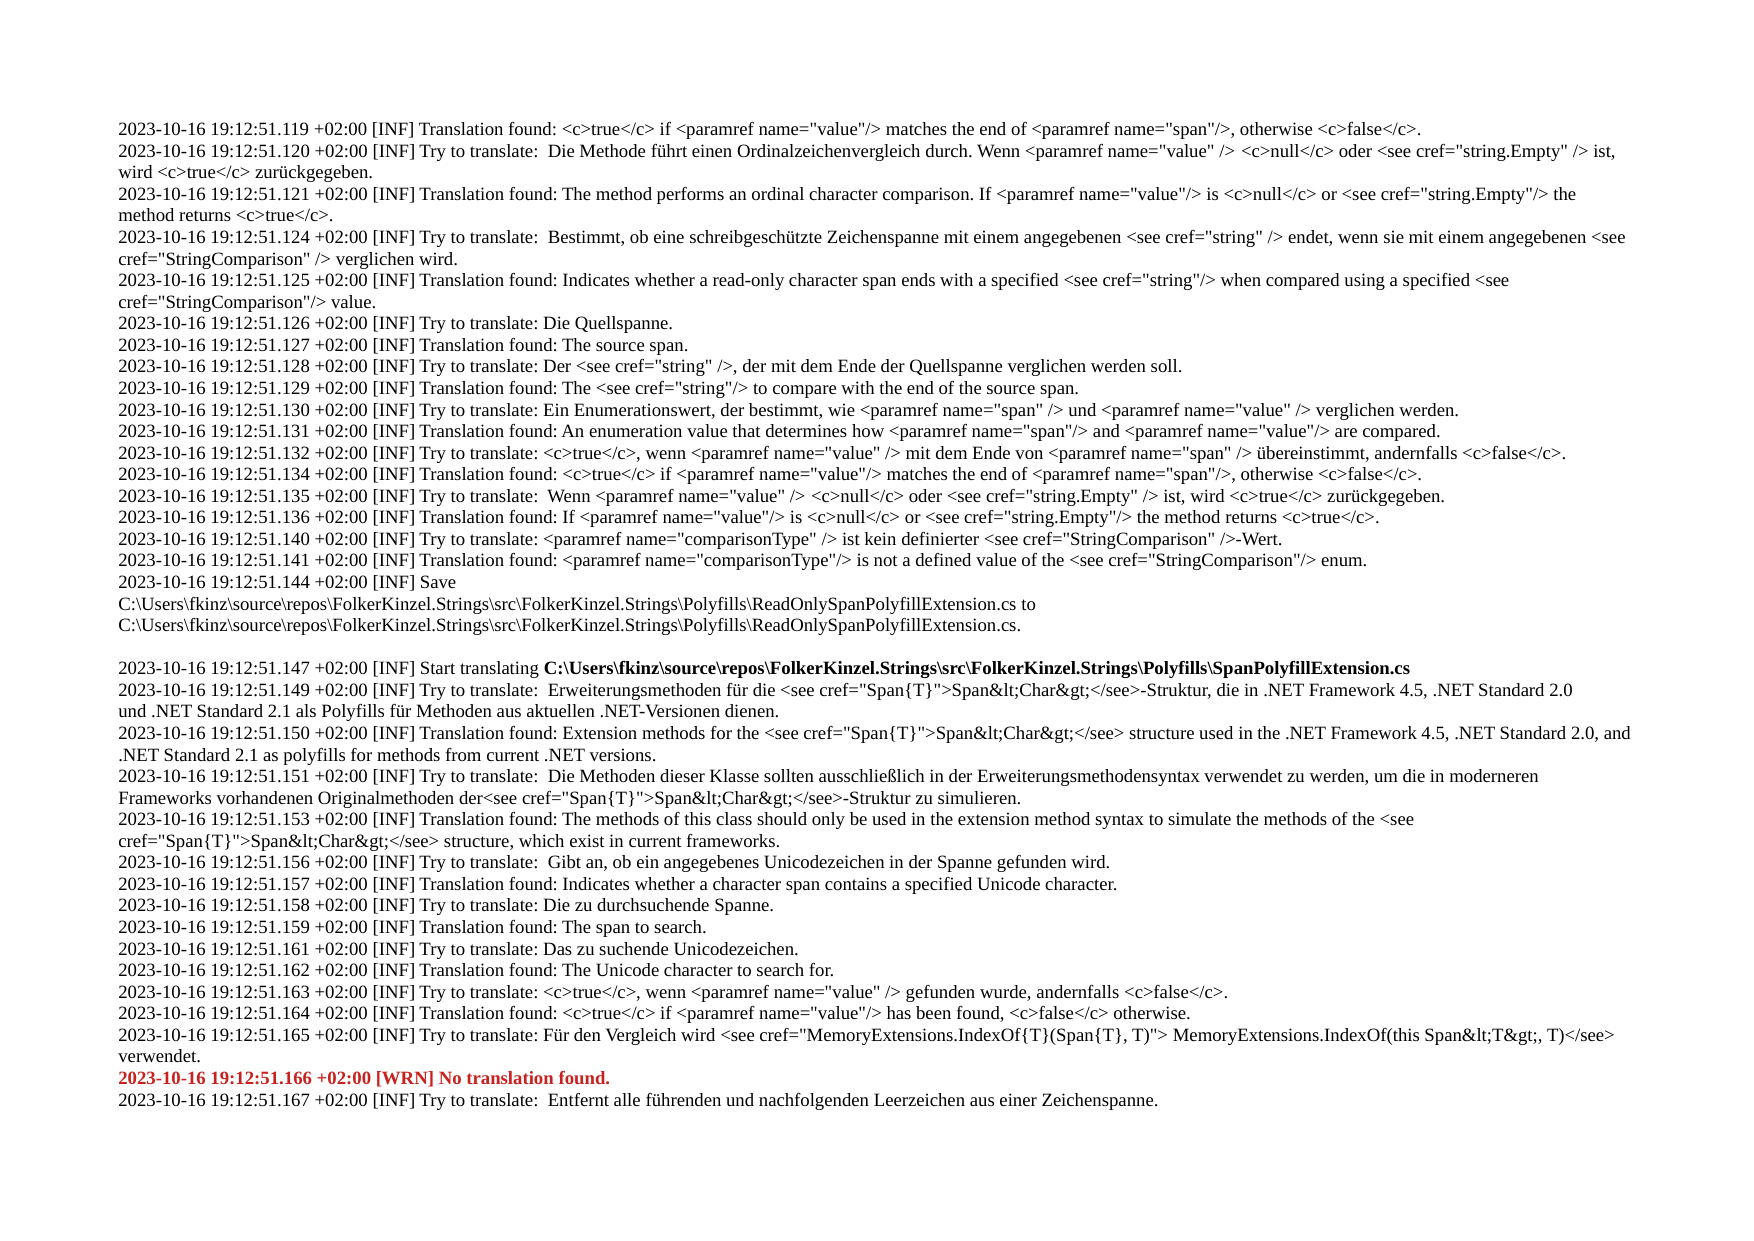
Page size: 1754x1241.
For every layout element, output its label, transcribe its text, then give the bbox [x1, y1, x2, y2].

text 2023-10-16 19:12:51.120 +02:00 [INF] Try to translate: Die Methode führt einen Ordinalzeichenvergleich durch. Wenn <paramref name="value" /> <c>null</c> oder <see cref="string.Empty" /> ist, wird <c>true</c> zurückgegeben. [118, 140, 1636, 183]
text 2023-10-16 19:12:51.134 +02:00 [INF] Translation found: <c>true</c> if <paramref name="value"/> matches the end of <paramref name="span"/>, otherwise <c>false</c>. [118, 463, 1636, 485]
text 2023-10-16 19:12:51.128 +02:00 [INF] Try to translate: Der <see cref="string" />, der mit dem Ende der Quellspanne verglichen werden soll. [118, 355, 1636, 377]
text 2023-10-16 19:12:51.144 +02:00 [INF] Save C:\Users\fkinz\source\repos\FolkerKinzel.Strings\src\FolkerKinzel.Strings\Polyfills\ReadOnlySpanPolyfillExtension.cs to C:\Users\fkinz\source\repos\FolkerKinzel.Strings\src\FolkerKinzel.Strings\Polyfills\ReadOnlySpanPolyfillExtension.cs. [118, 571, 1636, 636]
text 2023-10-16 19:12:51.159 +02:00 [INF] Translation found: The span to search. [118, 916, 1636, 937]
text 2023-10-16 19:12:51.156 +02:00 [INF] Try to translate: Gibt an, ob ein angegebenes Unicodezeichen in der Spanne gefunden wird. [118, 851, 1636, 873]
text 2023-10-16 19:12:51.140 +02:00 [INF] Try to translate: <paramref name="comparisonType" /> ist kein definierter <see cref="StringComparison" />-Wert. [118, 528, 1636, 549]
text 2023-10-16 19:12:51.157 +02:00 [INF] Translation found: Indicates whether a character span contains a specified Unicode character. [118, 873, 1636, 894]
text 2023-10-16 19:12:51.162 +02:00 [INF] Translation found: The Unicode character to search for. [118, 959, 1636, 981]
text 2023-10-16 19:12:51.127 +02:00 [INF] Translation found: The source span. [118, 334, 1636, 355]
text 2023-10-16 19:12:51.141 +02:00 [INF] Translation found: <paramref name="comparisonType"/> is not a defined value of the <see cref="StringComparison"/> enum. [118, 549, 1636, 571]
text 2023-10-16 19:12:51.135 +02:00 [INF] Try to translate: Wenn <paramref name="value" /> <c>null</c> oder <see cref="string.Empty" /> ist, wird <c>true</c> zurückgegeben. [118, 485, 1636, 506]
text 2023-10-16 19:12:51.130 +02:00 [INF] Try to translate: Ein Enumerationswert, der bestimmt, wie <paramref name="span" /> und <paramref name="value" /> verglichen werden. [118, 398, 1636, 420]
text 2023-10-16 19:12:51.121 +02:00 [INF] Translation found: The method performs an ordinal character comparison. If <paramref name="value"/> is <c>null</c> or <see cref="string.Empty"/> the method returns <c>true</c>. [118, 183, 1636, 226]
text 2023-10-16 19:12:51.125 +02:00 [INF] Translation found: Indicates whether a read-only character span ends with a specified <see cref="string"/> when compared using a specified <see cref="StringComparison"/> value. [118, 269, 1636, 312]
text 2023-10-16 19:12:51.164 +02:00 [INF] Translation found: <c>true</c> if <paramref name="value"/> has been found, <c>false</c> otherwise. [118, 1002, 1636, 1024]
text 2023-10-16 19:12:51.167 +02:00 [INF] Try to translate: Entfernt alle führenden und nachfolgenden Leerzeichen aus einer Zeichenspanne. [118, 1088, 1636, 1110]
text 2023-10-16 19:12:51.136 +02:00 [INF] Translation found: If <paramref name="value"/> is <c>null</c> or <see cref="string.Empty"/> the method returns <c>true</c>. [118, 506, 1636, 528]
text 2023-10-16 19:12:51.166 +02:00 [WRN] No translation found. [118, 1067, 1636, 1088]
text 2023-10-16 19:12:51.158 +02:00 [INF] Try to translate: Die zu durchsuchende Spanne. [118, 894, 1636, 916]
text 2023-10-16 19:12:51.124 +02:00 [INF] Try to translate: Bestimmt, ob eine schreibgeschützte Zeichenspanne mit einem angegebenen <see cref="string" /> endet, wenn sie mit einem angegebenen <see cref="StringComparison" /> verglichen wird. [118, 226, 1636, 269]
text 2023-10-16 19:12:51.126 +02:00 [INF] Try to translate: Die Quellspanne. [118, 312, 1636, 334]
text 2023-10-16 19:12:51.147 +02:00 [INF] Start translating C:\Users\fkinz\source\repos\FolkerKinzel.Strings\src\FolkerKinzel.Strings\Polyfills\SpanPolyfillExtension.cs [118, 657, 1636, 679]
text 2023-10-16 19:12:51.129 +02:00 [INF] Translation found: The <see cref="string"/> to compare with the end of the source span. [118, 377, 1636, 398]
text 2023-10-16 19:12:51.161 +02:00 [INF] Try to translate: Das zu suchende Unicodezeichen. [118, 937, 1636, 959]
text 2023-10-16 19:12:51.151 +02:00 [INF] Try to translate: Die Methoden dieser Klasse sollten ausschließlich in der Erweiterungsmethodensyntax verwendet zu werden, um die in moderneren Frameworks vorhandenen Originalmethoden der<see cref="Span{T}">Span&lt;Char&gt;</see>-Struktur zu simulieren. [118, 765, 1636, 808]
text 2023-10-16 19:12:51.119 +02:00 [INF] Translation found: <c>true</c> if <paramref name="value"/> matches the end of <paramref name="span"/>, otherwise <c>false</c>. [118, 118, 1636, 140]
text 2023-10-16 19:12:51.150 +02:00 [INF] Translation found: Extension methods for the <see cref="Span{T}">Span&lt;Char&gt;</see> structure used in the .NET Framework 4.5, .NET Standard 2.0, and .NET Standard 2.1 as polyfills for methods from current .NET versions. [118, 722, 1636, 765]
text 2023-10-16 19:12:51.131 +02:00 [INF] Translation found: An enumeration value that determines how <paramref name="span"/> and <paramref name="value"/> are compared. [118, 420, 1636, 442]
text 2023-10-16 19:12:51.149 +02:00 [INF] Try to translate: Erweiterungsmethoden für die <see cref="Span{T}">Span&lt;Char&gt;</see>-Struktur, die in .NET Framework 4.5, .NET Standard 2.0 und .NET Standard 2.1 als Polyfills für Methoden aus aktuellen .NET-Versionen dienen. [118, 679, 1636, 722]
text 2023-10-16 19:12:51.132 +02:00 [INF] Try to translate: <c>true</c>, wenn <paramref name="value" /> mit dem Ende von <paramref name="span" /> übereinstimmt, andernfalls <c>false</c>. [118, 442, 1636, 463]
text 2023-10-16 19:12:51.165 +02:00 [INF] Try to translate: Für den Vergleich wird <see cref="MemoryExtensions.IndexOf{T}(Span{T}, T)"> MemoryExtensions.IndexOf(this Span&lt;T&gt;, T)</see> verwendet. [118, 1024, 1636, 1067]
text 2023-10-16 19:12:51.153 +02:00 [INF] Translation found: The methods of this class should only be used in the extension method syntax to simulate the methods of the <see cref="Span{T}">Span&lt;Char&gt;</see> structure, which exist in current frameworks. [118, 808, 1636, 851]
text 2023-10-16 19:12:51.163 +02:00 [INF] Try to translate: <c>true</c>, wenn <paramref name="value" /> gefunden wurde, andernfalls <c>false</c>. [118, 981, 1636, 1002]
